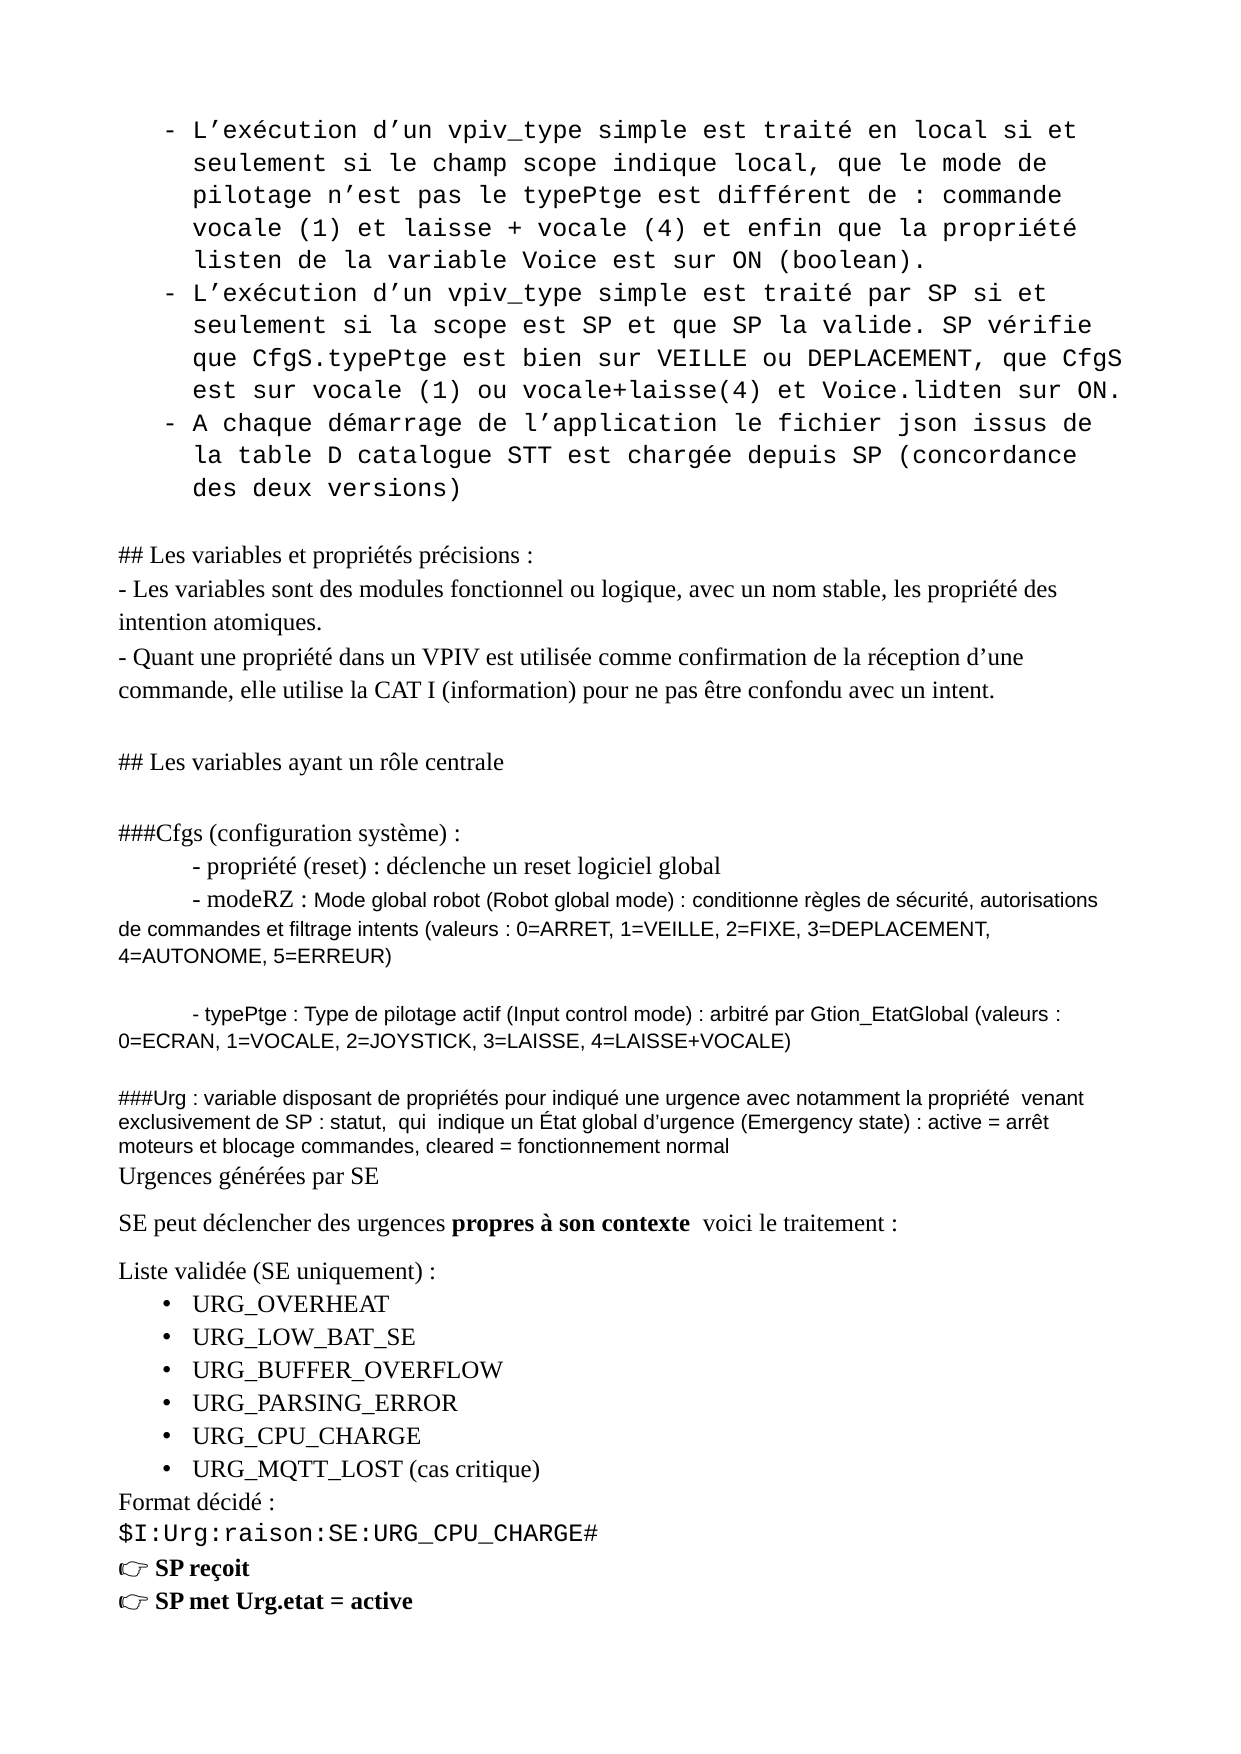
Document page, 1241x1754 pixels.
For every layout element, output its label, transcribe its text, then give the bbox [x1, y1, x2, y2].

text ###Cfgs (configuration système) : - propriété (reset) : déclenche un reset logiciel global - modeRZ : Mode global robot (Robot global mode) : conditionne règles de sécurité, autorisations de commandes et filtrage intents (valeurs : 0=ARRET, 1=VEILLE, 2=FIXE, 3=DEPLACEMENT, 4=AUTONOME, 5=ERREUR) [118, 818, 1122, 968]
text ## Les variables et propriétés précisions : - Les variables sont des modules fonctionnel ou logique, avec un nom stable, les propriété des intention atomiques. [118, 541, 1122, 635]
text Urgences générées par SE [118, 1161, 1122, 1189]
text 👉 SP reçoit 👉 SP met Urg.etat = active [118, 1553, 1122, 1614]
text - typePtge : Type de pilotage actif (Input control mode) : arbitré par Gtion_EtatGlobal (valeurs : 0=ECRAN, 1=VOCALE, 2=JOYSTICK, 3=LAISSE, 4=LAISSE+VOCALE) [118, 974, 1122, 1053]
list URG_MQTT_LOST (cas critique) [162, 1454, 1122, 1483]
text SE peut déclencher des urgences propres à son contexte voici le traitement : [118, 1208, 1122, 1237]
text Format décidé : [118, 1487, 1122, 1516]
list URG_CPU_CHARGE [162, 1421, 1122, 1450]
text ## Les variables ayant un rôle centrale [118, 747, 1122, 776]
list URG_LOW_BAT_SE [162, 1322, 1122, 1351]
list URG_BUFFER_OVERFLOW [162, 1355, 1122, 1384]
text $I:Urg:raison:SE:URG_CPU_CHARGE# [118, 1520, 1122, 1548]
text ###Urg : variable disposant de propriétés pour indiqué une urgence avec notamment la propriété venant exclusivement de SP : statut, qui indique un État global d’urgence (Emergency state) : active = arrêt moteurs et blocage commandes, cleared = fonctionnement normal [118, 1086, 1122, 1158]
text - Quant une propriété dans un VPIV est utilisée comme confirmation de la réception d’une commande, elle utilise la CAT I (information) pour ne pas être confondu avec un intent. [118, 642, 1122, 704]
text - L’exécution d’un vpiv_type simple est traité en local si et seulement si le champ scope indique local, que le mode de pilotage n’est pas le typePtge est différent de : commande vocale (1) et laisse + vocale (4) et enfin que la propriété listen de la variable Voice est sur ON (boolean). [162, 118, 1122, 276]
text Liste validée (SE uniquement) : [118, 1256, 1122, 1285]
list URG_PARSING_ERROR [162, 1388, 1122, 1417]
list URG_OVERHEAT [162, 1289, 1122, 1318]
text - A chaque démarrage de l’application le fichier json issus de la table D catalogue STT est chargée depuis SP (concordance des deux versions) [162, 411, 1122, 504]
text - L’exécution d’un vpiv_type simple est traité par SP si et seulement si la scope est SP et que SP la valide. SP vérifie que CfgS.typePtge est bien sur VEILLE ou DEPLACEMENT, que CfgS est sur vocale (1) ou vocale+laisse(4) et Voice.lidten sur ON. [162, 281, 1122, 406]
